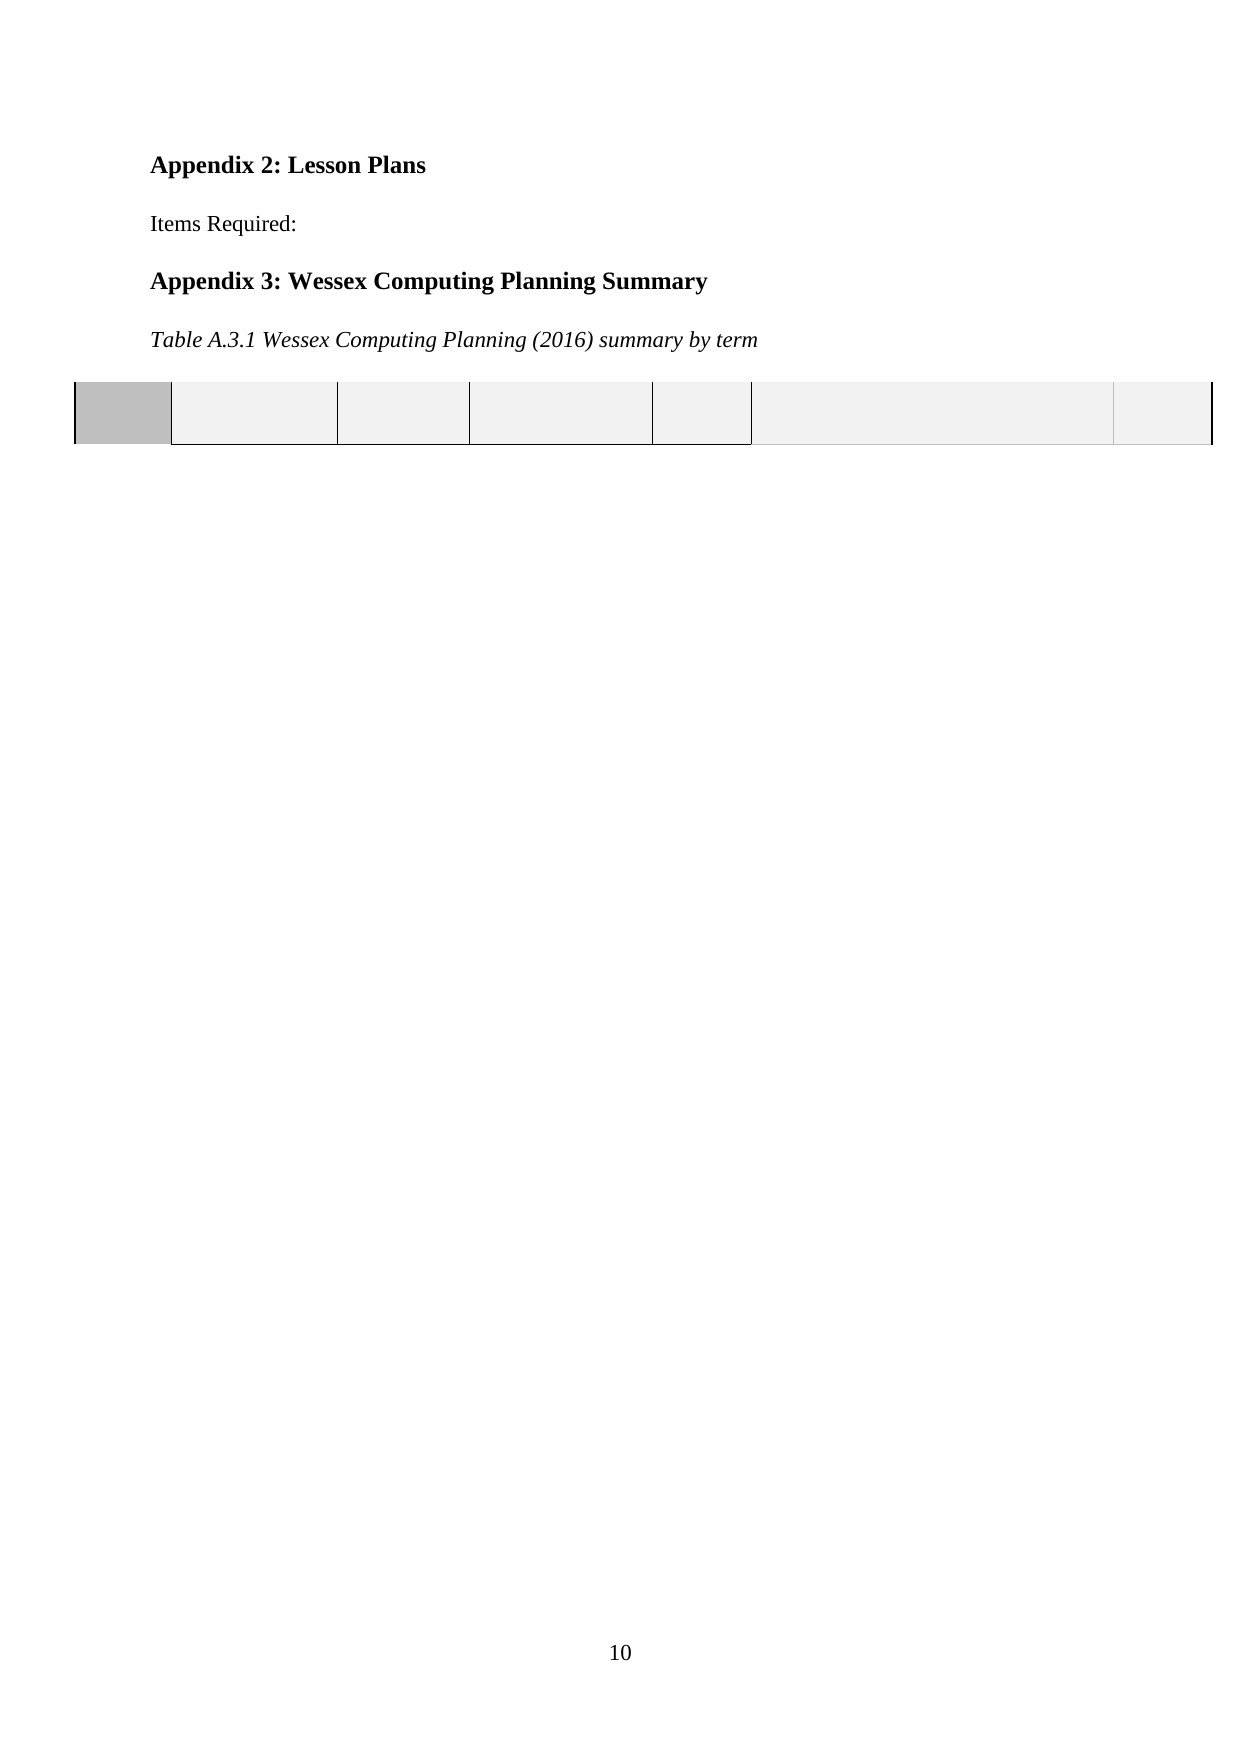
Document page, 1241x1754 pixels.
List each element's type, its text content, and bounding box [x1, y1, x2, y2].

subtitle Appendix 2: Lesson Plans [150, 150, 1090, 179]
text Items Required: [150, 210, 1090, 236]
table_header [338, 382, 469, 444]
table_header [752, 382, 1113, 444]
table_header [470, 382, 652, 444]
subtitle Appendix 3: Wessex Computing Planning Summary [150, 266, 1090, 295]
table_header [172, 382, 337, 444]
table_header [76, 382, 171, 444]
table_header [1114, 382, 1211, 444]
text Table A.3.1 Wessex Computing Planning (2016) summary by term [150, 326, 1090, 352]
table_header [653, 382, 751, 444]
